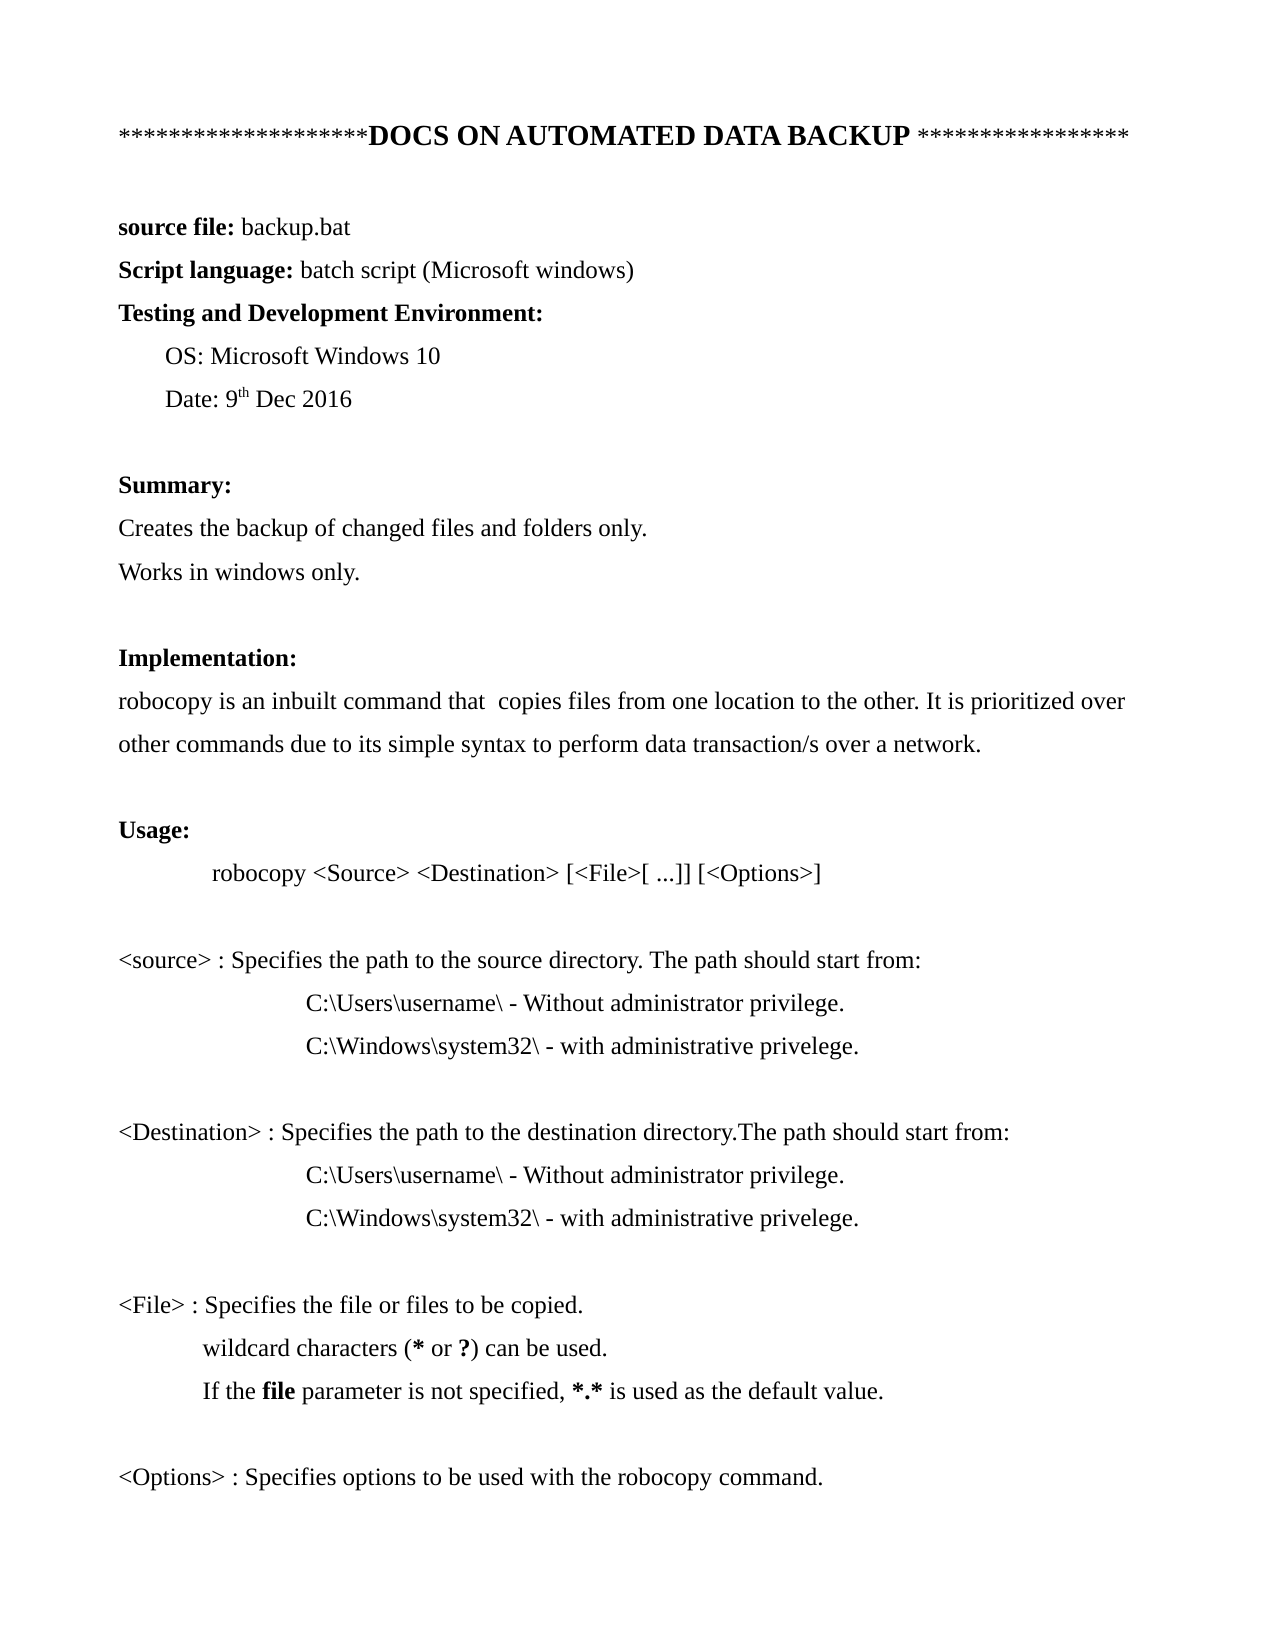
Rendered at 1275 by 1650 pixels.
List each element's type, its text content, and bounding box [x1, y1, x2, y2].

text C:\Users\username\ - Without administrator privilege. [306, 1160, 1157, 1189]
text Summary: [118, 470, 1157, 499]
text robocopy <Source> <Destination> [<File>[ ...]] [<Options>] [212, 858, 1157, 887]
text Date: 9th Dec 2016 [165, 384, 1157, 413]
text <File> : Specifies the file or files to be copied. [118, 1290, 1157, 1318]
text <Options> : Specifies options to be used with the robocopy command. [118, 1462, 1157, 1491]
text C:\Windows\system32\ - with administrative privelege. [306, 1203, 1157, 1232]
text Creates the backup of changed files and folders only. [118, 513, 1157, 542]
text Works in windows only. [118, 557, 1157, 585]
text wildcard characters (* or ?) can be used. [202, 1333, 1157, 1362]
text C:\Users\username\ - Without administrator privilege. [306, 988, 1157, 1017]
text <source> : Specifies the path to the source directory. The path should start from: [118, 945, 1157, 973]
text C:\Windows\system32\ - with administrative privelege. [306, 1031, 1157, 1060]
text robocopy is an inbuilt command that copies files from one location to the other. It is prioritized over other commands due to its simple syntax to perform data transaction/s over a network. [118, 686, 1157, 758]
text Implementation: [118, 643, 1157, 672]
text source file: backup.bat [118, 212, 1157, 240]
text OS: Microsoft Windows 10 [165, 341, 1157, 370]
text ********************DOCS ON AUTOMATED DATA BACKUP ***************** [118, 118, 1157, 152]
text Usage: [118, 815, 1157, 844]
text <Destination> : Specifies the path to the destination directory.The path should start from: [118, 1117, 1157, 1146]
text Script language: batch script (Microsoft windows) [118, 255, 1157, 283]
text Testing and Development Environment: [118, 298, 1157, 327]
text If the file parameter is not specified, *.* is used as the default value. [202, 1376, 1157, 1405]
